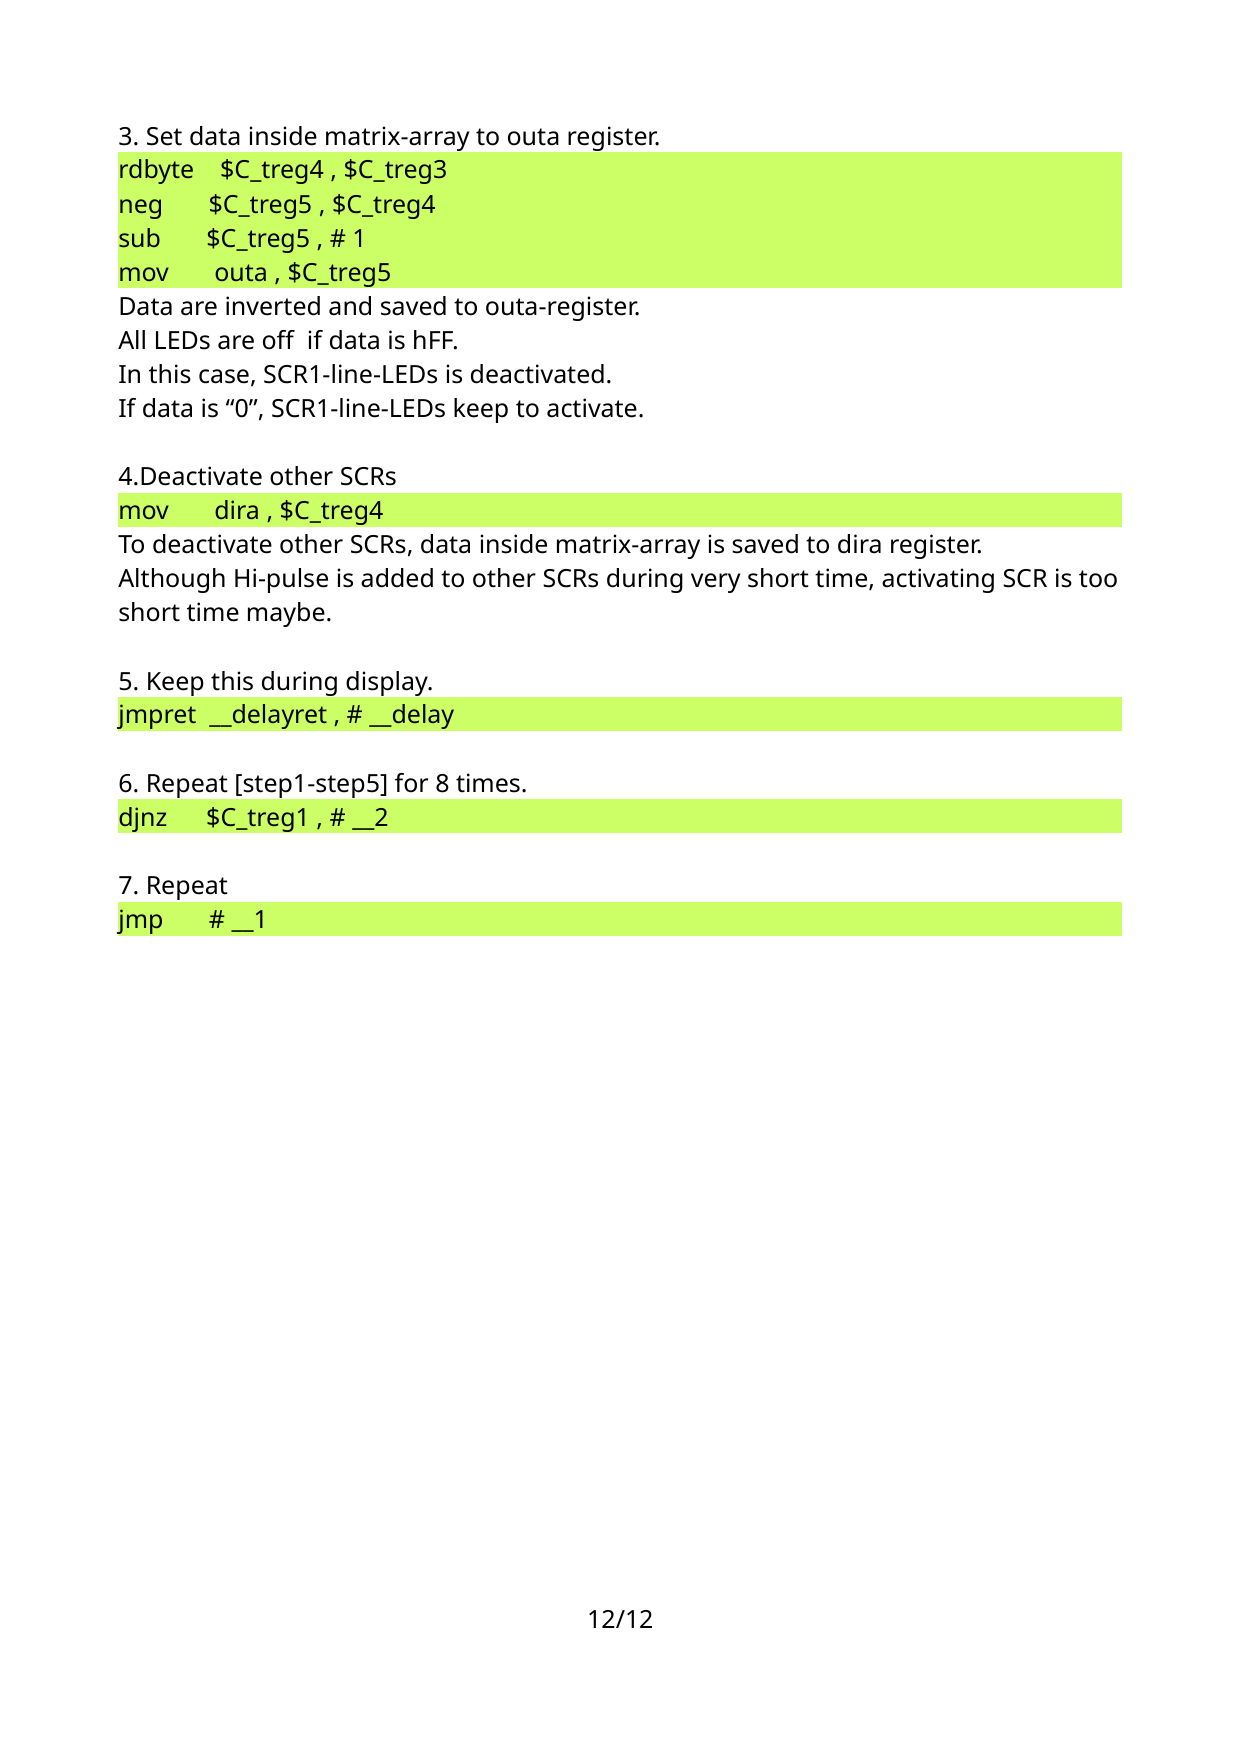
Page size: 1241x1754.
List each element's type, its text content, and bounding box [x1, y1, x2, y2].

text sub $C_treg5 , # 1 [118, 220, 1122, 254]
text jmpret __delayret , # __delay [118, 697, 1122, 731]
text Data are inverted and saved to outa-register. [118, 288, 1122, 322]
text In this case, SCR1-line-LEDs is deactivated. [118, 357, 1122, 391]
text mov outa , $C_treg5 [118, 254, 1122, 288]
text 5. Keep this during display. [118, 663, 1122, 697]
text 3. Set data inside matrix-array to outa register. [118, 118, 1122, 152]
text neg $C_treg5 , $C_treg4 [118, 186, 1122, 220]
text All LEDs are off if data is hFF. [118, 322, 1122, 357]
text djnz $C_treg1 , # __2 [118, 799, 1122, 833]
text 4.Deactivate other SCRs [118, 459, 1122, 493]
text jmp # __1 [118, 902, 1122, 936]
text 7. Repeat [118, 867, 1122, 902]
text 6. Repeat [step1-step5] for 8 times. [118, 765, 1122, 799]
text To deactivate other SCRs, data inside matrix-array is saved to dira register. [118, 527, 1122, 561]
text Although Hi-pulse is added to other SCRs during very short time, activating SCR is too short time maybe. [118, 561, 1122, 629]
text If data is “0”, SCR1-line-LEDs keep to activate. [118, 391, 1122, 425]
text rdbyte $C_treg4 , $C_treg3 [118, 152, 1122, 186]
text mov dira , $C_treg4 [118, 493, 1122, 527]
